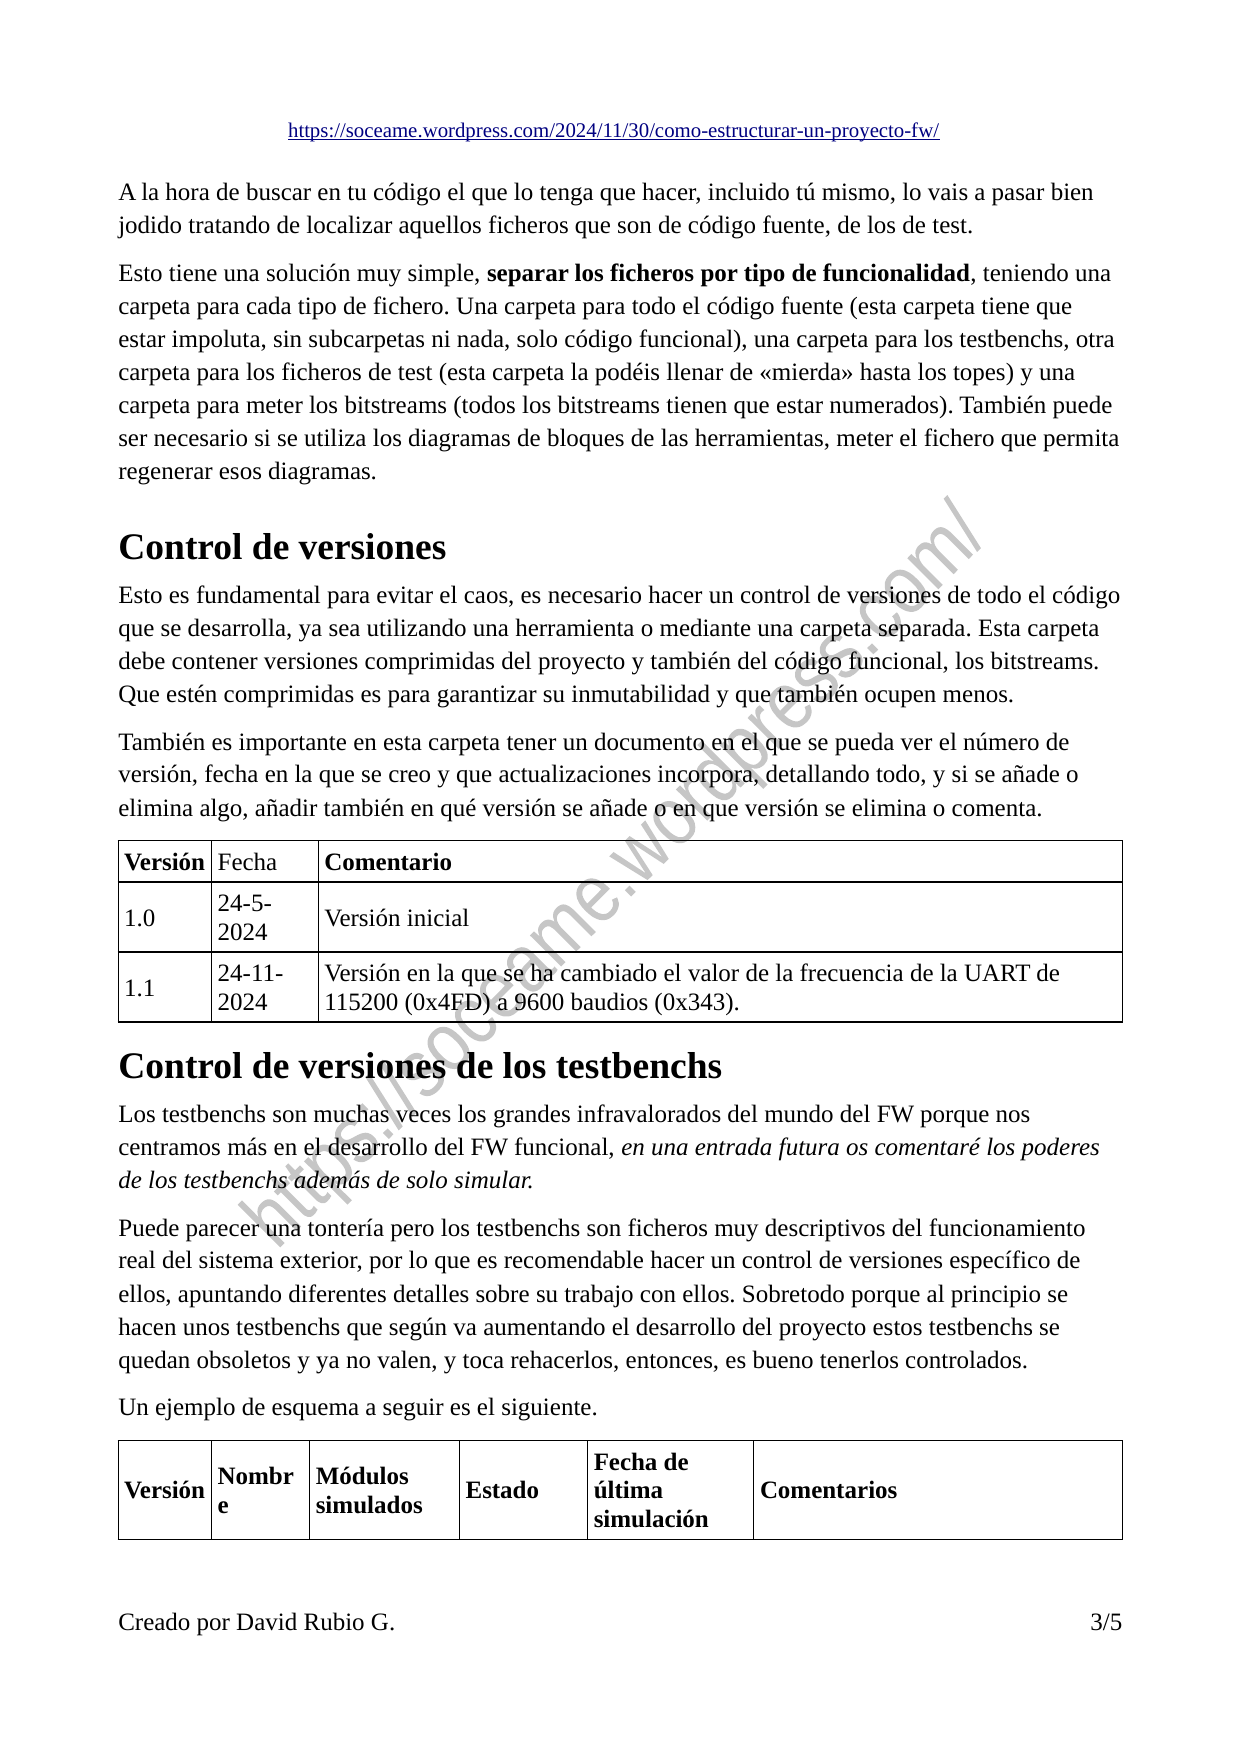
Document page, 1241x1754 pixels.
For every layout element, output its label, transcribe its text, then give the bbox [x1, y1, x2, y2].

table_cell Versión inicial [319, 883, 1122, 951]
table_cell Versión en la que se ha cambiado el valor de la frecuencia de la UART de 115200 (0x4FD) a 9600 baudios (0x343). [461, 953, 1122, 1021]
subtitle Control de versiones de los testbenchs [436, 1043, 1122, 1086]
text Los testbenchs son muchas veces los grandes infravalorados del mundo del FW porque nos centramos más en el desarrollo del FW funcional, en una entrada futura os comentaré los poderes de los testbenchs además de solo simular. [118, 1099, 1122, 1194]
table_header [635, 841, 1122, 881]
table_cell 1.1 [119, 953, 211, 1021]
table_header Fecha de última simulación [588, 1441, 753, 1539]
text También es importante en esta carpeta tener un documento en el que se pueda ver el número de versión, fecha en la que se creo y que actualizaciones incorpora, detallando todo, y si se añade o elimina algo, añadir también en qué versión se añade o en que versión se elimina o comenta. [118, 727, 1122, 821]
table_cell 1.0 [119, 883, 211, 951]
table_header Módulos simulados [310, 1441, 459, 1539]
subtitle Control de versiones [118, 524, 1122, 567]
table_cell Versión en la que se ha cambiado el valor de la frecuencia de la UART de 115200 (0x4FD) a 9600 baudios (0x343). [319, 953, 510, 1021]
table_header Fecha [212, 841, 318, 881]
table_header Nombre [212, 1441, 309, 1539]
text Esto es fundamental para evitar el caos, es necesario hacer un control de versiones de todo el código que se desarrolla, ya sea utilizando una herramienta o mediante una carpeta separada. Esta carpeta debe contener versiones comprimidas del proyecto y también del código funcional, los bitstreams. Que estén comprimidas es para garantizar su inmutabilidad y que también ocupen menos. [118, 580, 1122, 708]
table_header Versión [119, 1441, 211, 1539]
table_header Versión [119, 841, 211, 881]
text Puede parecer una tontería pero los testbenchs son ficheros muy descriptivos del funcionamiento real del sistema exterior, por lo que es recomendable hacer un control de versiones específico de ellos, apuntando diferentes detalles sobre su trabajo con ellos. Sobretodo porque al principio se hacen unos testbenchs que según va aumentando el desarrollo del proyecto estos testbenchs se quedan obsoletos y ya no valen, y toca rehacerlos, entonces, es bueno tenerlos controlados. [118, 1213, 1122, 1373]
subtitle Control de versiones de los testbenchs [118, 1043, 437, 1086]
table_header Comentarios [754, 1441, 1122, 1539]
table_cell 24-11-2024 [212, 953, 318, 1021]
text Esto tiene una solución muy simple, separar los ficheros por tipo de funcionalidad, teniendo una carpeta para cada tipo de fichero. Una carpeta para todo el código fuente (esta carpeta tiene que estar impoluta, sin subcarpetas ni nada, solo código funcional), una carpeta para los testbenchs, otra carpeta para los ficheros de test (esta carpeta la podéis llenar de «mierda» hasta los topes) y una carpeta para meter los bitstreams (todos los bitstreams tienen que estar numerados). También puede ser necesario si se utiliza los diagramas de bloques de las herramientas, meter el fichero que permita regenerar esos diagramas. [118, 258, 1122, 484]
table_header Estado [460, 1441, 587, 1539]
text A la hora de buscar en tu código el que lo tenga que hacer, incluido tú mismo, lo vais a pasar bien jodido tratando de localizar aquellos ficheros que son de código fuente, de los de test. [118, 177, 1122, 239]
table_header Comentario [319, 841, 647, 881]
table_cell 24-5-2024 [212, 883, 318, 951]
text Un ejemplo de esquema a seguir es el siguiente. [118, 1392, 1122, 1421]
